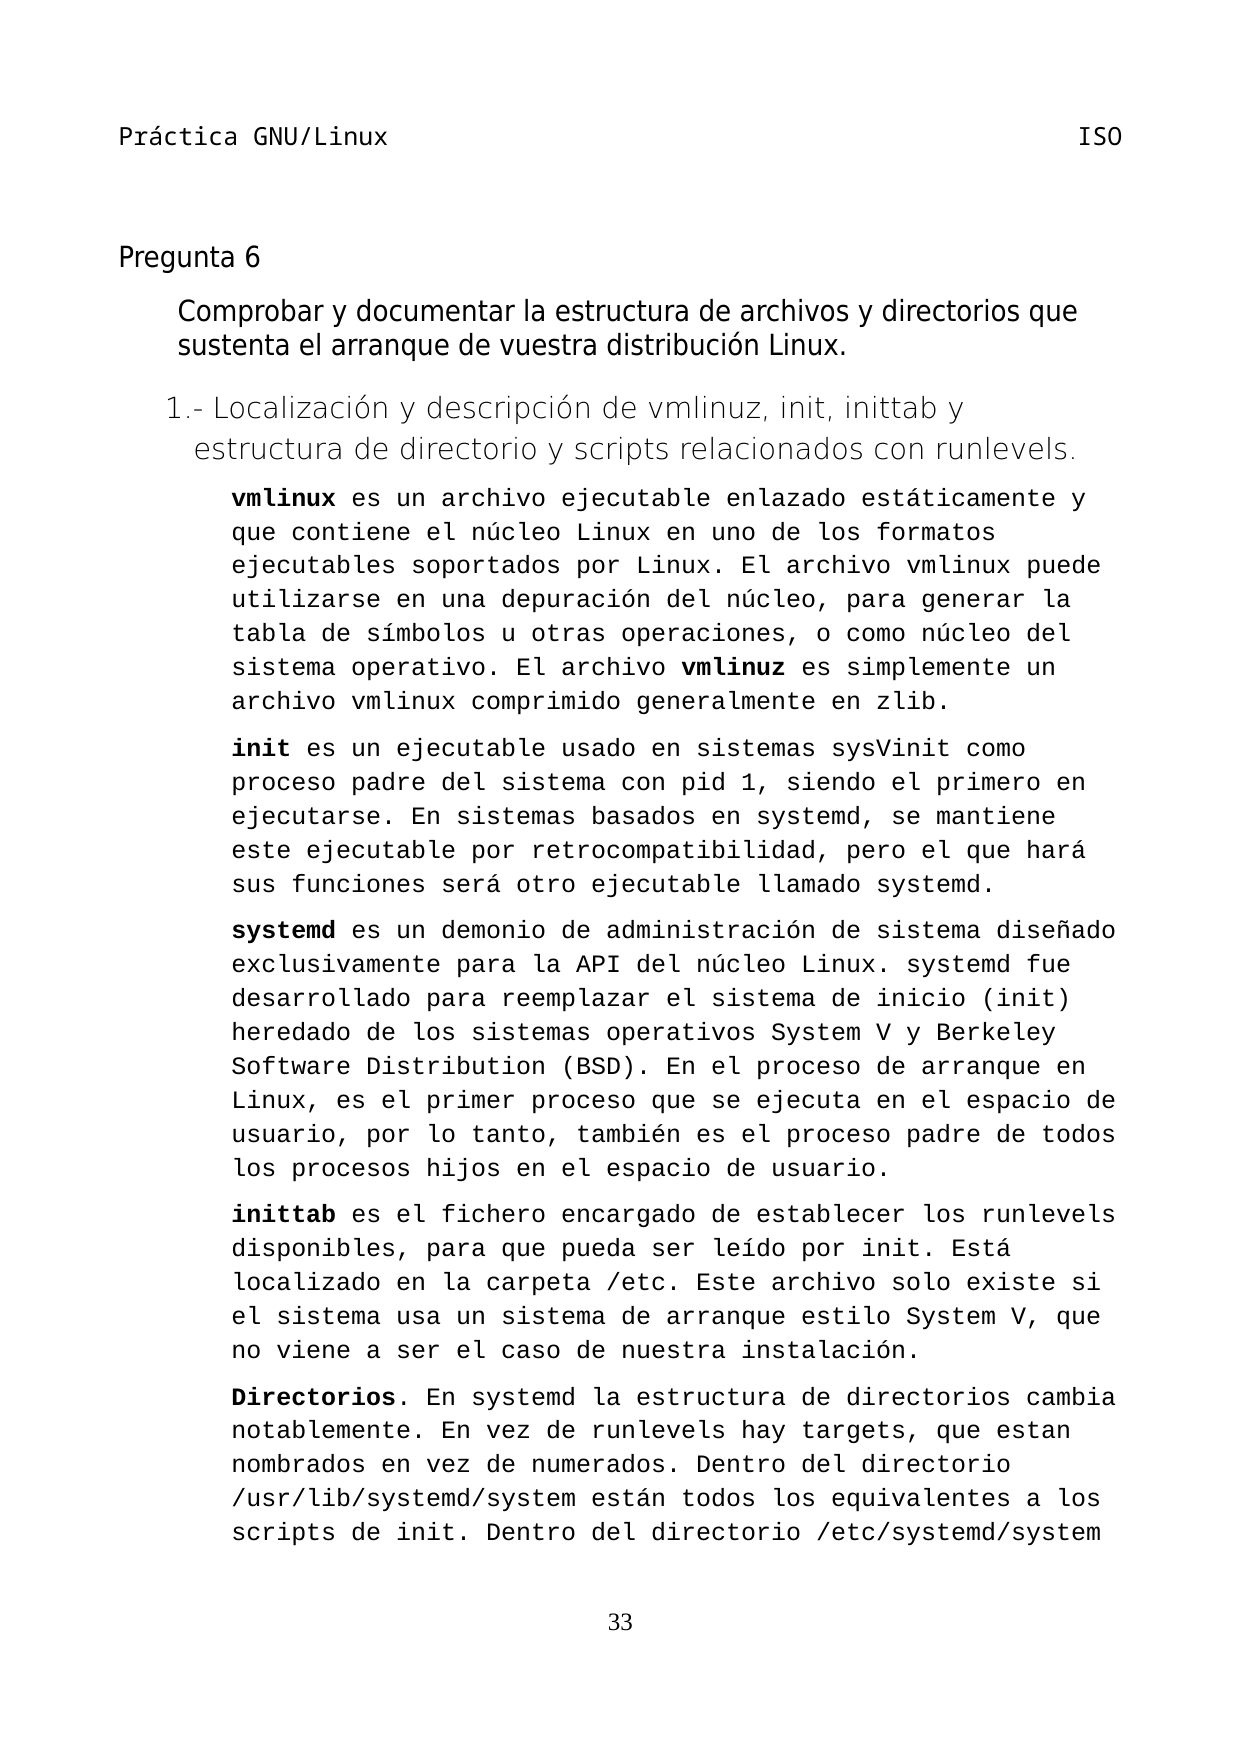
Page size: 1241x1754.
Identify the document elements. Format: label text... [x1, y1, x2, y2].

text vmlinux es un archivo ejecutable enlazado estáticamente y que contiene el núcleo Linux en uno de los formatos ejecutables soportados por Linux. El archivo vmlinux puede utilizarse en una depuración del núcleo, para generar la tabla de símbolos u otras operaciones, o como núcleo del sistema operativo. El archivo vmlinuz es simplemente un archivo vmlinux comprimido generalmente en zlib. [231, 485, 1122, 717]
list Localización y descripción de vmlinuz, init, inittab y estructura de directorio y scripts relacionados con runlevels. [156, 391, 1122, 466]
text Pregunta 6 [118, 241, 1122, 275]
text init es un ejecutable usado en sistemas sysVinit como proceso padre del sistema con pid 1, siendo el primero en ejecutarse. En sistemas basados en systemd, se mantiene este ejecutable por retrocompatibilidad, pero el que hará sus funciones será otro ejecutable llamado systemd. [231, 735, 1122, 899]
text inittab es el fichero encargado de establecer los runlevels disponibles, para que pueda ser leído por init. Está localizado en la carpeta /etc. Este archivo solo existe si el sistema usa un sistema de arranque estilo System V, que no viene a ser el caso de nuestra instalación. [231, 1202, 1122, 1366]
text Comprobar y documentar la estructura de archivos y directorios que sustenta el arranque de vuestra distribución Linux. [177, 294, 1122, 362]
text Directorios. En systemd la estructura de directorios cambia notablemente. En vez de runlevels hay targets, que estan nombrados en vez de numerados. Dentro del directorio /usr/lib/systemd/system están todos los equivalentes a los scripts de init. Dentro del directorio /etc/systemd/system [231, 1384, 1122, 1548]
text systemd es un demonio de administración de sistema diseñado exclusivamente para la API del núcleo Linux. systemd fue desarrollado para reemplazar el sistema de inicio (init) heredado de los sistemas operativos System V y Berkeley Software Distribution (BSD). En el proceso de arranque en Linux, es el primer proceso que se ejecuta en el espacio de usuario, por lo tanto, también es el proceso padre de todos los procesos hijos en el espacio de usuario. [231, 918, 1122, 1184]
